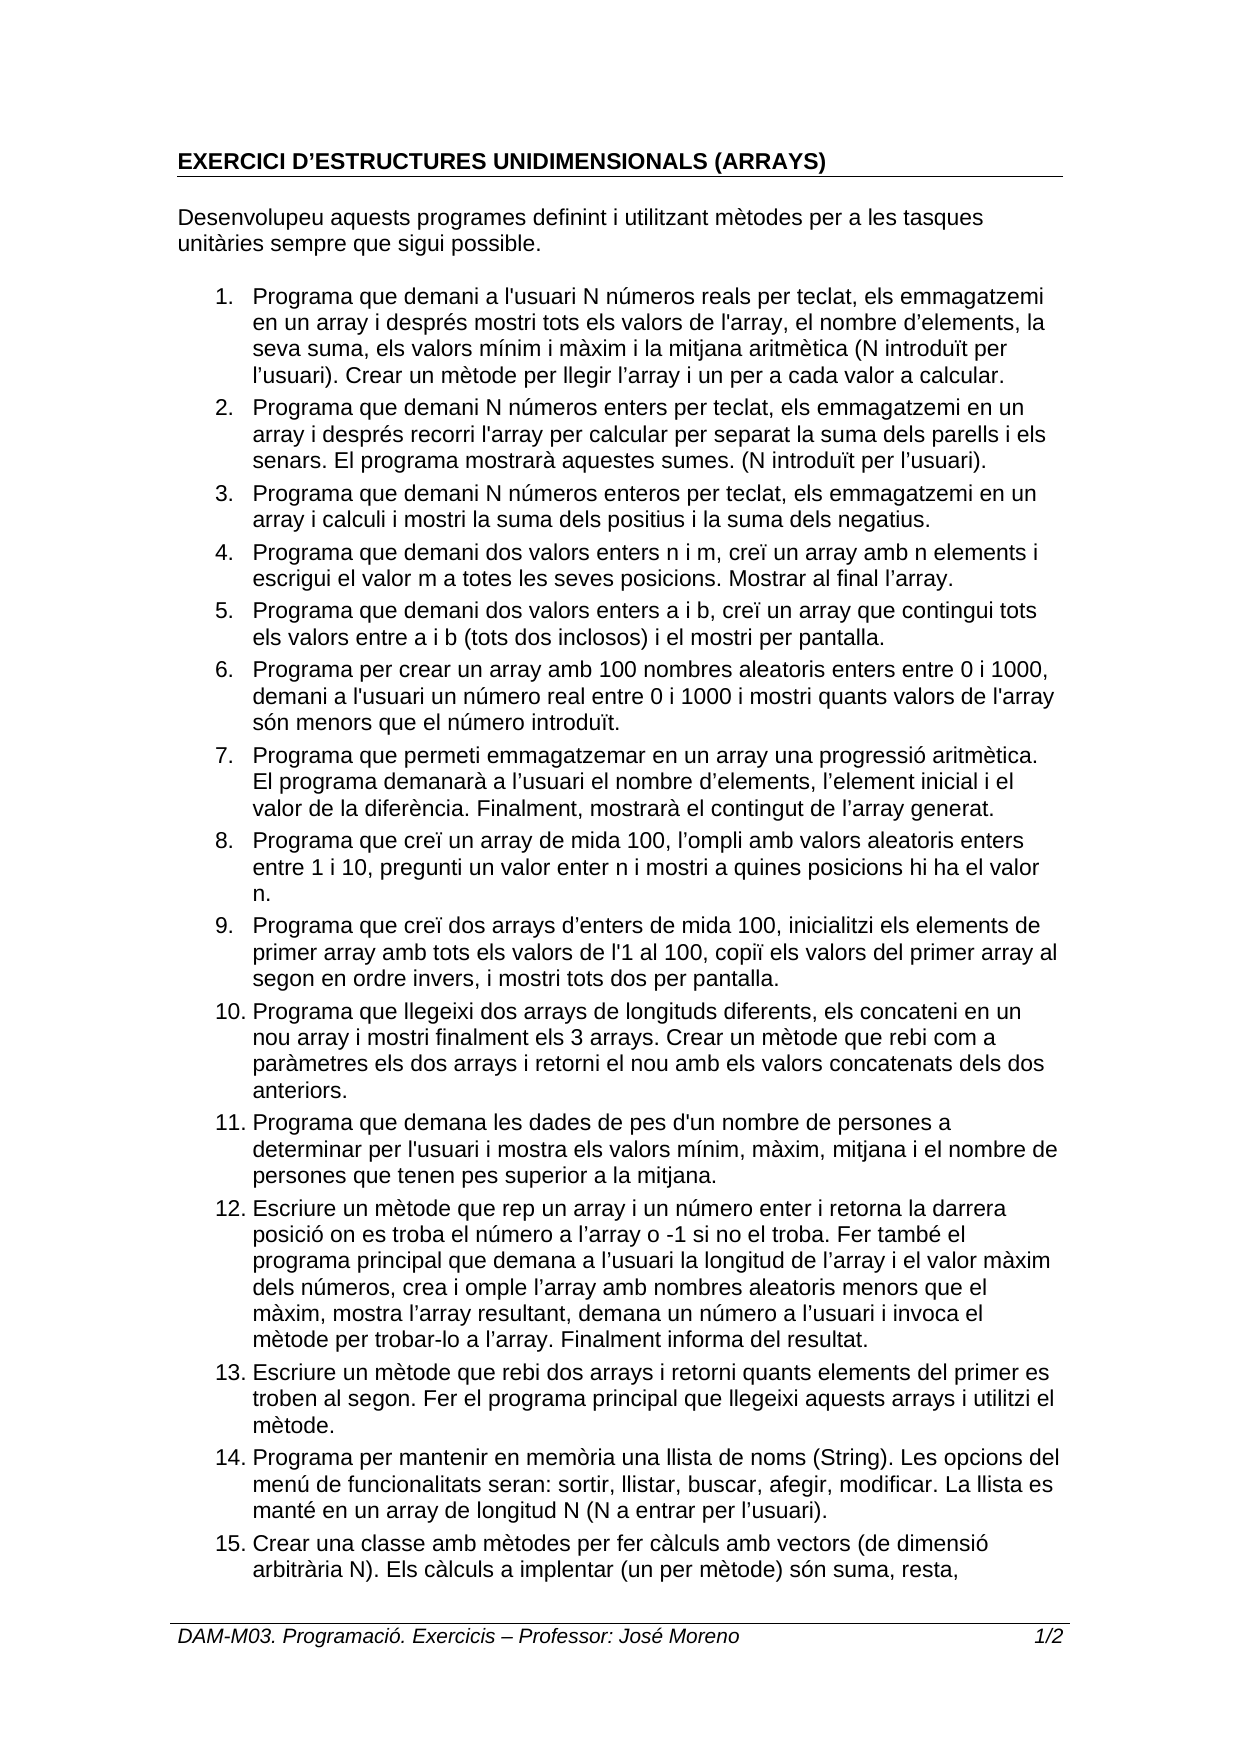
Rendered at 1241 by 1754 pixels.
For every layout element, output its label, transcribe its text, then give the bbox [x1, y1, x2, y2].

list Programa que demani dos valors enters n i m, creï un array amb n elements i escrigui el valor m a totes les seves posicions. Mostrar al final l’array. [215, 538, 1063, 591]
list Escriure un mètode que rep un array i un número enter i retorna la darrera posició on es troba el número a l’array o -1 si no el troba. Fer també el programa principal que demana a l’usuari la longitud de l’array i el valor màxim dels números, crea i omple l’array amb nombres aleatoris menors que el màxim, mostra l’array resultant, demana un número a l’usuari i invoca el mètode per trobar-lo a l’array. Finalment informa del resultat. [215, 1195, 1063, 1353]
list Programa que demana les dades de pes d'un nombre de persones a determinar per l'usuari i mostra els valors mínim, màxim, mitjana i el nombre de persones que tenen pes superior a la mitjana. [215, 1109, 1063, 1188]
list Escriure un mètode que rebi dos arrays i retorni quants elements del primer es troben al segon. Fer el programa principal que llegeixi aquests arrays i utilitzi el mètode. [215, 1359, 1063, 1438]
list Programa que llegeixi dos arrays de longituds diferents, els concateni en un nou array i mostri finalment els 3 arrays. Crear un mètode que rebi com a paràmetres els dos arrays i retorni el nou amb els valors concatenats dels dos anteriors. [215, 998, 1063, 1103]
list Programa que demani a l'usuari N números reals per teclat, els emmagatzemi en un array i després mostri tots els valors de l'array, el nombre d’elements, la seva suma, els valors mínim i màxim i la mitjana aritmètica (N introduït per l’usuari). Crear un mètode per llegir l’array i un per a cada valor a calcular. [215, 283, 1063, 388]
list Programa per mantenir en memòria una llista de noms (String). Les opcions del menú de funcionalitats seran: sortir, llistar, buscar, afegir, modificar. La llista es manté en un array de longitud N (N a entrar per l’usuari). [215, 1444, 1063, 1523]
list Programa que demani dos valors enters a i b, creï un array que contingui tots els valors entre a i b (tots dos inclosos) i el mostri per pantalla. [215, 597, 1063, 650]
subtitle EXERCICI D’ESTRUCTURES UNIDIMENSIONALS (ARRAYS) [177, 148, 1063, 176]
list Programa que creï un array de mida 100, l’ompli amb valors aleatoris enters entre 1 i 10, pregunti un valor enter n i mostri a quines posicions hi ha el valor n. [215, 827, 1063, 906]
list Crear una classe amb mètodes per fer càlculs amb vectors (de dimensió arbitrària N). Els càlculs a implentar (un per mètode) són suma, resta, [215, 1530, 1063, 1582]
list Programa que demani N números enters per teclat, els emmagatzemi en un array i després recorri l'array per calcular per separat la suma dels parells i els senars. El programa mostrarà aquestes sumes. (N introduït per l’usuari). [215, 394, 1063, 473]
list Programa que permeti emmagatzemar en un array una progressió aritmètica. El programa demanarà a l’usuari el nombre d’elements, l’element inicial i el valor de la diferència. Finalment, mostrarà el contingut de l’array generat. [215, 742, 1063, 821]
list Programa que creï dos arrays d’enters de mida 100, inicialitzi els elements de primer array amb tots els valors de l'1 al 100, copiï els valors del primer array al segon en ordre invers, i mostri tots dos per pantalla. [215, 912, 1063, 991]
list Programa que demani N números enteros per teclat, els emmagatzemi en un array i calculi i mostri la suma dels positius i la suma dels negatius. [215, 479, 1063, 532]
text Desenvolupeu aquests programes definint i utilitzant mètodes per a les tasques unitàries sempre que sigui possible. [177, 203, 1063, 256]
list Programa per crear un array amb 100 nombres aleatoris enters entre 0 i 1000, demani a l'usuari un número real entre 0 i 1000 i mostri quants valors de l'array són menors que el número introduït. [215, 656, 1063, 736]
